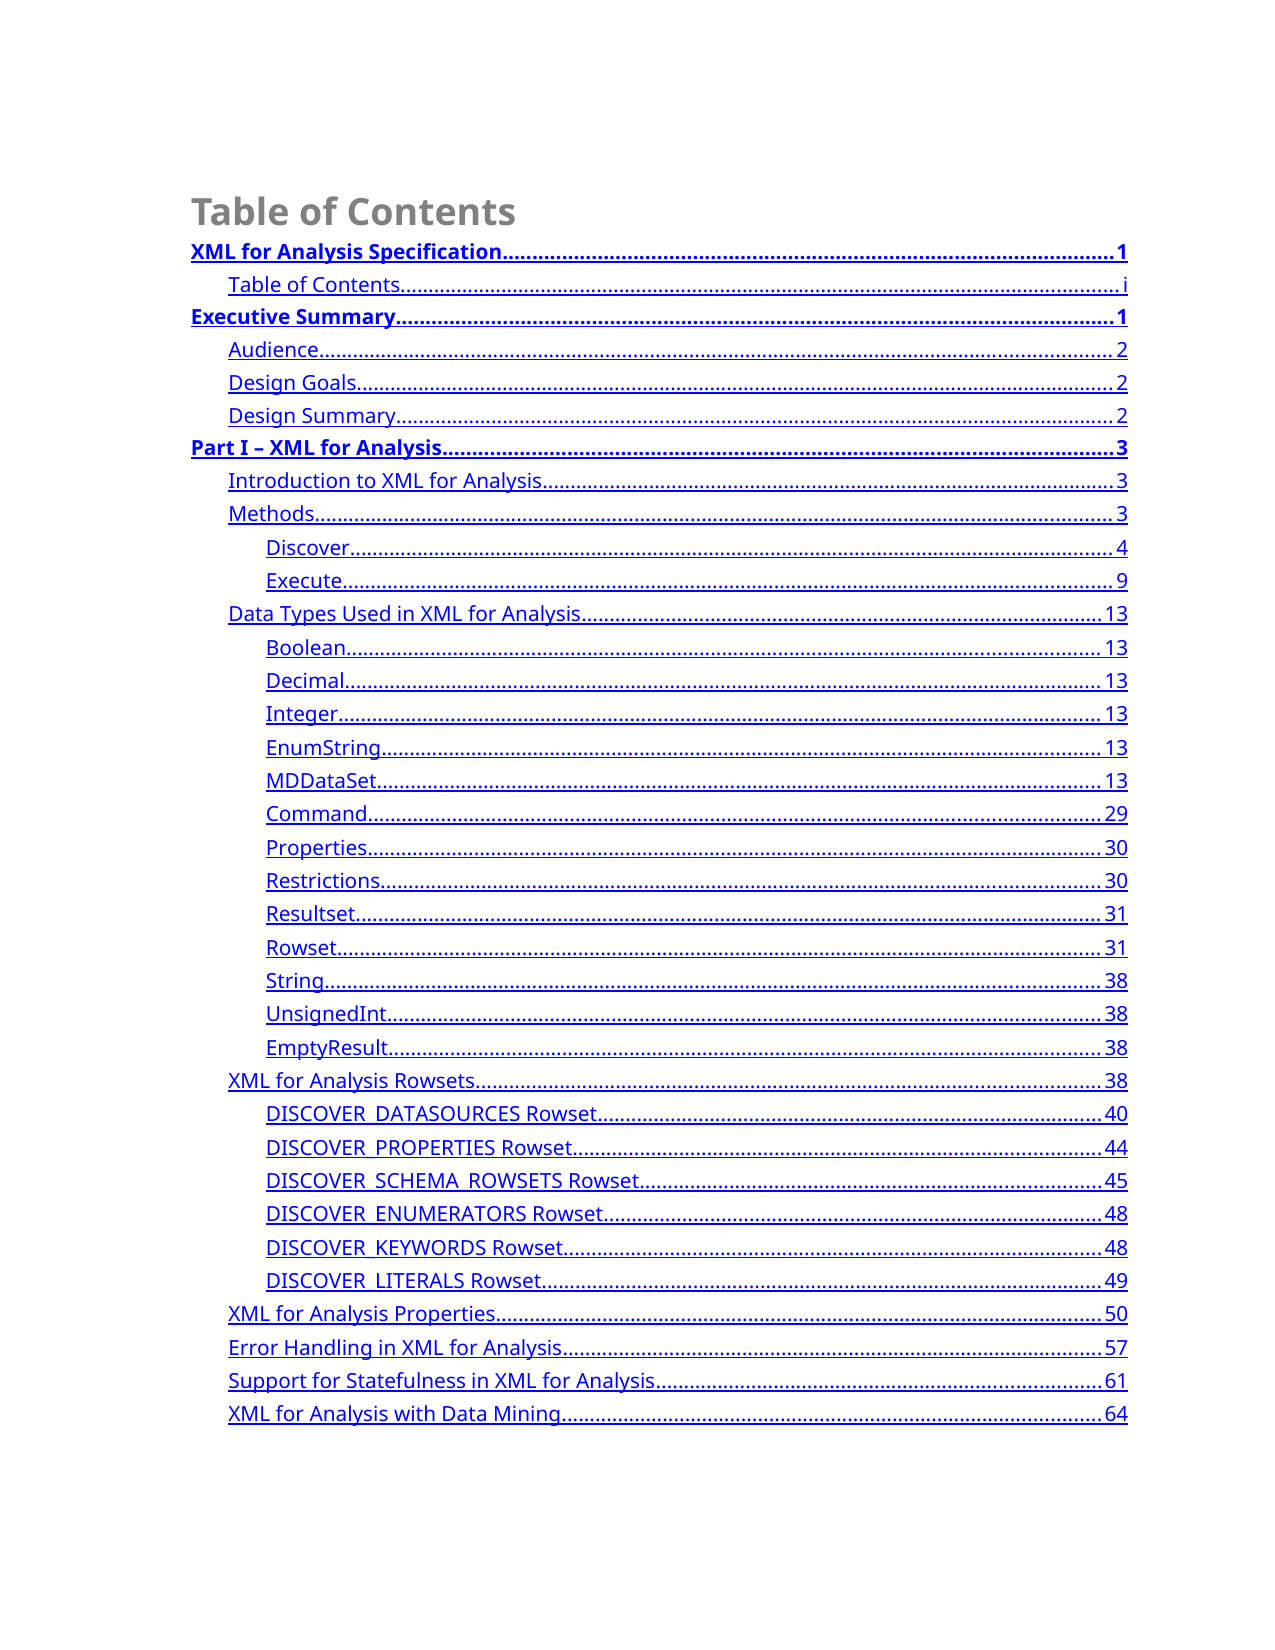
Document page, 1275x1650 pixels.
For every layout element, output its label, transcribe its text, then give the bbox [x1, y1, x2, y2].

text XML for Analysis with Data Mining 64 [228, 1400, 1128, 1423]
text Design Goals 2 [228, 369, 1128, 392]
subtitle Part I – XML for Analysis 3 [191, 435, 1128, 457]
text XML for Analysis Properties 50 [228, 1300, 1128, 1323]
text Introduction to XML for Analysis 3 [228, 467, 1128, 490]
text DISCOVER_ENUMERATORS Rowset 48 [266, 1200, 1128, 1223]
text Properties 30 [266, 833, 1128, 857]
text Command 29 [266, 800, 1128, 823]
text DISCOVER_PROPERTIES Rowset 44 [266, 1133, 1128, 1157]
text Design Summary 2 [228, 402, 1128, 426]
text EmptyResult 38 [266, 1033, 1128, 1057]
text Execute 9 [266, 567, 1128, 590]
text Decimal 13 [266, 667, 1128, 690]
text Rowset 31 [266, 933, 1128, 957]
subtitle Table of Contents [191, 192, 1128, 233]
text Integer 13 [266, 700, 1128, 723]
text EnumString 13 [266, 733, 1128, 757]
text Audience 2 [228, 335, 1128, 359]
text Methods 3 [228, 500, 1128, 523]
text MDDataSet 13 [266, 767, 1128, 790]
text Resultset 31 [266, 900, 1128, 923]
text DISCOVER_DATASOURCES Rowset 40 [266, 1100, 1128, 1123]
text Support for Statefulness in XML for Analysis 61 [228, 1367, 1128, 1390]
text DISCOVER_LITERALS Rowset 49 [266, 1267, 1128, 1290]
text DISCOVER_KEYWORDS Rowset 48 [266, 1233, 1128, 1257]
text Error Handling in XML for Analysis 57 [228, 1333, 1128, 1357]
text String 38 [266, 967, 1128, 990]
text Data Types Used in XML for Analysis 13 [228, 600, 1128, 623]
text Boolean 13 [266, 633, 1128, 657]
subtitle Executive Summary 1 [191, 304, 1128, 326]
text XML for Analysis Rowsets 38 [228, 1067, 1128, 1090]
text Restrictions 30 [266, 867, 1128, 890]
text Table of Contents i [228, 271, 1128, 294]
text UnsignedInt 38 [266, 1000, 1128, 1023]
subtitle XML for Analysis Specification 1 [191, 239, 1128, 261]
text DISCOVER_SCHEMA_ROWSETS Rowset 45 [266, 1167, 1128, 1190]
text Discover 4 [266, 533, 1128, 557]
